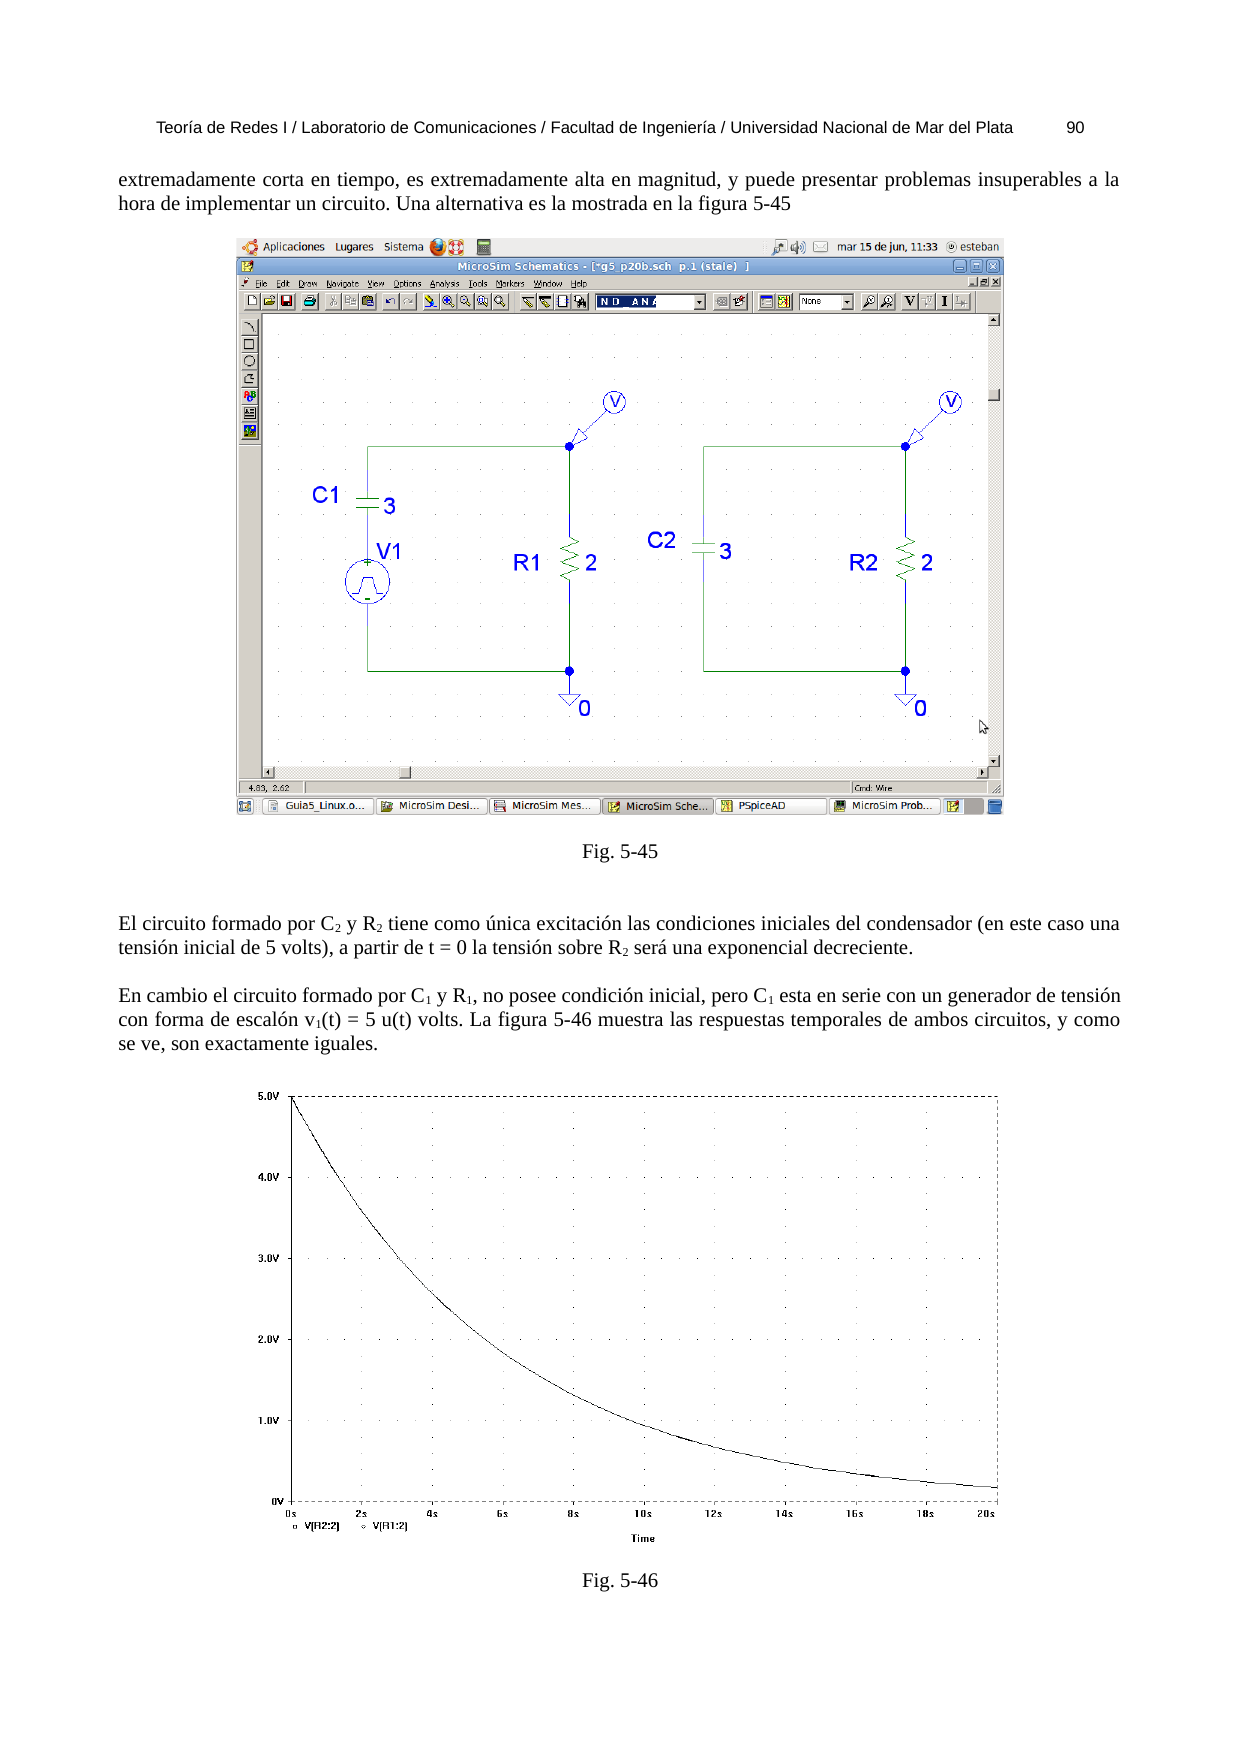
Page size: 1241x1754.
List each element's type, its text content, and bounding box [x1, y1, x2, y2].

picture [236, 238, 1004, 815]
text Fig. 5-46 [118, 1568, 1122, 1592]
text Fig. 5-45 [118, 839, 1122, 863]
text extremadamente corta en tiempo, es extremadamente alta en magnitud, y puede presentar problemas insuperables a la hora de implementar un circuito. Una alternativa es la mostrada en la figura 5-45 [118, 167, 1122, 215]
text En cambio el circuito formado por C1 y R1, no posee condición inicial, pero C1 esta en serie con un generador de tensión con forma de escalón v1(t) = 5 u(t) volts. La figura 5-46 muestra las respuestas temporales de ambos circuitos, y como se ve, son exactamente iguales. [118, 983, 1122, 1055]
text El circuito formado por C2 y R2 tiene como única excitación las condiciones iniciales del condensador (en este caso una tensión inicial de 5 volts), a partir de t = 0 la tensión sobre R2 será una exponencial decreciente. [118, 911, 1122, 959]
